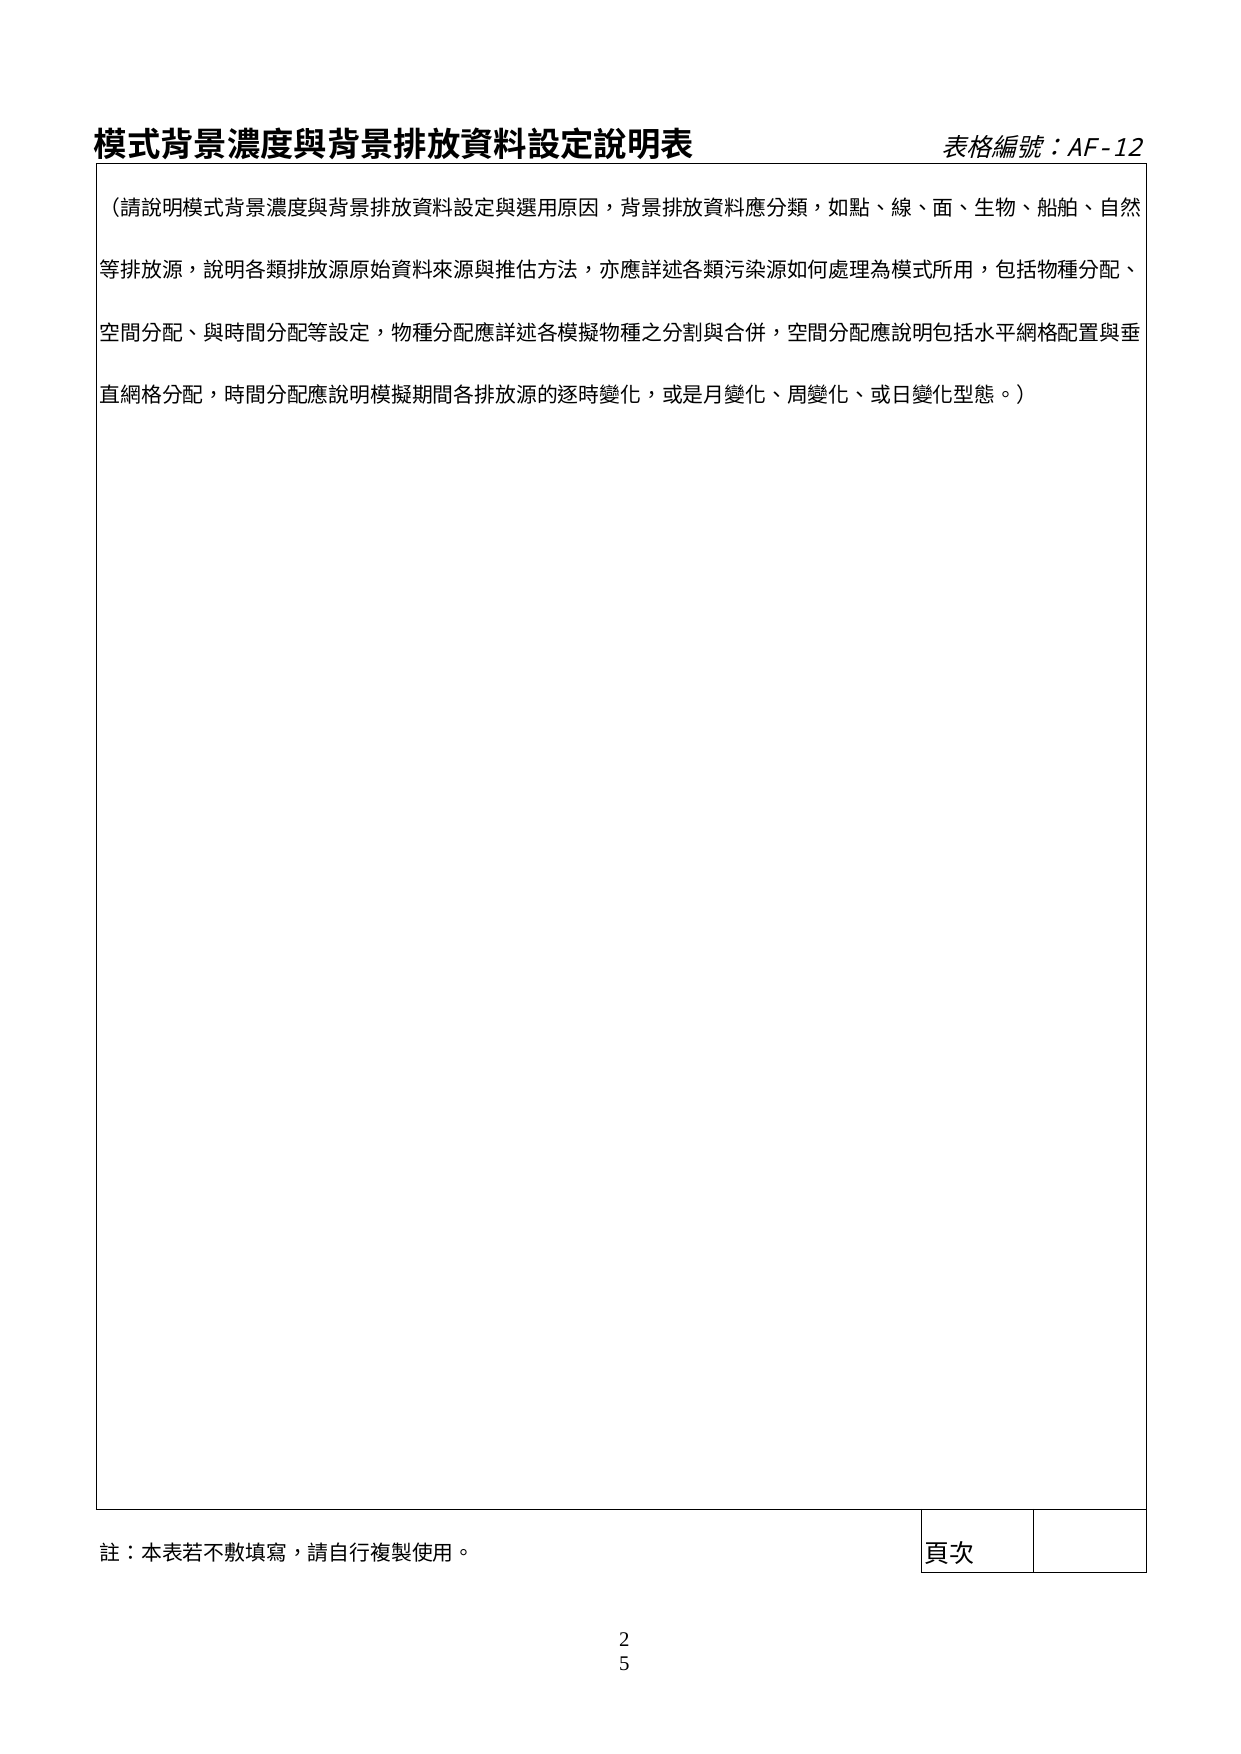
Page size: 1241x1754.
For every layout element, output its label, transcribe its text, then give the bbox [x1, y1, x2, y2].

text 模式背景濃度與背景排放資料設定說明表 表格編號：AF-12 [93, 101, 1162, 163]
table_cell [1034, 1510, 1146, 1572]
table_header （請說明模式背景濃度與背景排放資料設定與選用原因，背景排放資料應分類，如點、線、面、生物、船舶、自然等排放源，說明各類排放源原始資料來源與推估方法，亦應詳述各類污染源如何處理為模式所用，包括物種分配、空間分配、與時間分配等設定，物種分配應詳述各模擬物種之分割與合併，空間分配應說明包括水平網格配置與垂直網格分配，時間分配應說明模擬期間各排放源的逐時變化，或是月變化、周變化、或日變化型態。） [97, 164, 1146, 1509]
table_cell 註：本表若不敷填寫，請自行複製使用。 [96, 1510, 921, 1572]
table_cell 頁次 [922, 1510, 1033, 1572]
